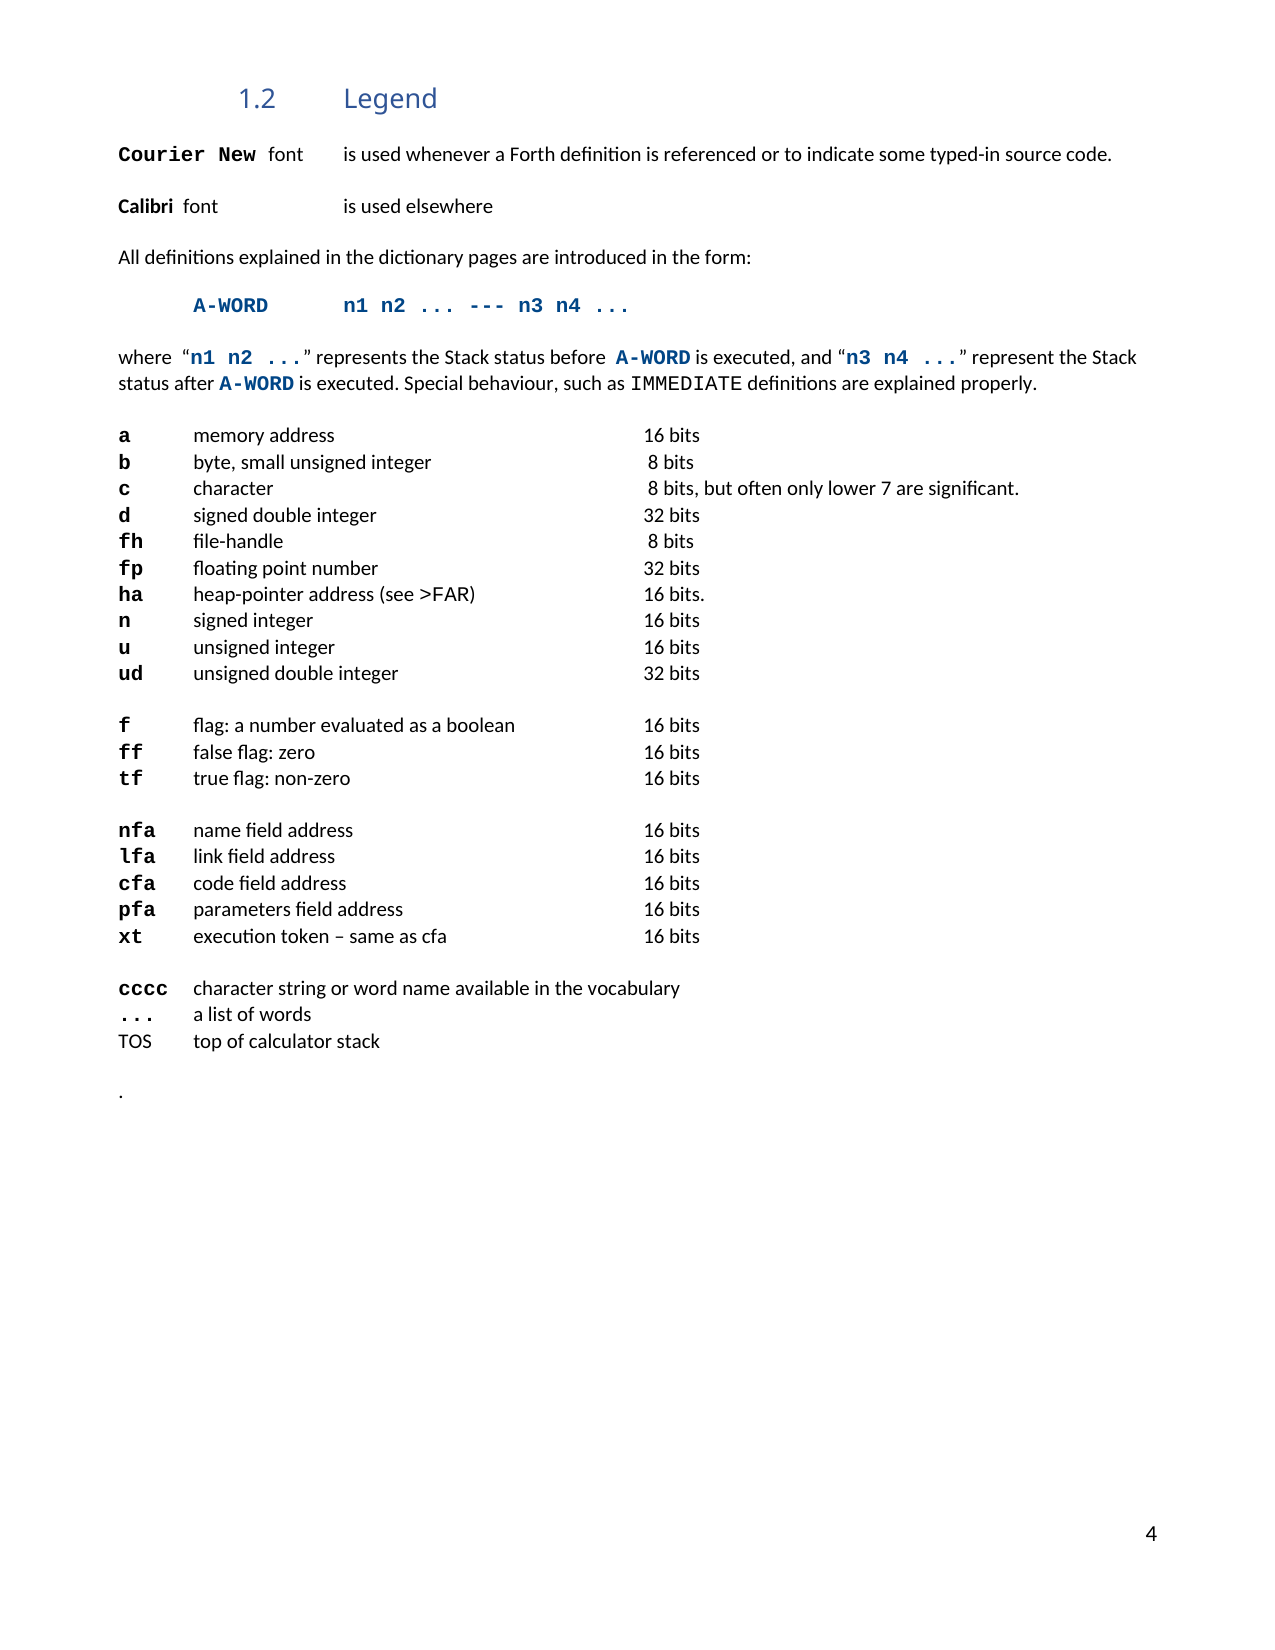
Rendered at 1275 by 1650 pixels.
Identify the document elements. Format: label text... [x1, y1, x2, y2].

text f flag: a number evaluated as a boolean 16 bits [118, 712, 1157, 739]
text Calibri font is used elsewhere [118, 193, 1157, 219]
text All definitions explained in the dictionary pages are introduced in the form: [118, 244, 1157, 269]
text u unsigned integer 16 bits [118, 634, 1157, 661]
text fh file-handle 8 bits [118, 528, 1157, 555]
text ... a list of words [118, 1001, 1157, 1028]
text cfa code field address 16 bits [118, 870, 1157, 897]
text ud unsigned double integer 32 bits [118, 661, 1157, 687]
text a memory address 16 bits [118, 422, 1157, 449]
text d signed double integer 32 bits [118, 502, 1157, 528]
text c character 8 bits, but often only lower 7 are significant. [118, 475, 1157, 502]
text n signed integer 16 bits [118, 608, 1157, 634]
text fp floating point number 32 bits [118, 555, 1157, 581]
text where “n1 n2 ...” represents the Stack status before A-WORD is executed, and “n3 n4 ...” represent the Stack status after A-WORD is executed. Special behaviour, such as IMMEDIATE definitions are explained properly. [118, 344, 1157, 397]
text tf true flag: non-zero 16 bits [118, 765, 1157, 792]
text A-WORD n1 n2 ... --- n3 n4 ... [118, 295, 1157, 344]
text Courier New font is used whenever a Forth definition is referenced or to indicate some typed-in source code. [118, 141, 1157, 168]
text b byte, small unsigned integer 8 bits [118, 449, 1157, 475]
text nfa name field address 16 bits [118, 817, 1157, 844]
text pfa parameters field address 16 bits [118, 897, 1157, 923]
text lfa link field address 16 bits [118, 844, 1157, 870]
text TOS top of calculator stack [118, 1028, 1157, 1053]
text xt execution token – same as cfa 16 bits [118, 923, 1157, 949]
text ha heap-pointer address (see >FAR) 16 bits. [118, 581, 1157, 608]
text . [118, 1079, 1157, 1104]
text cccc character string or word name available in the vocabulary [118, 975, 1157, 1001]
subtitle Legend [231, 79, 1157, 116]
text ff false flag: zero 16 bits [118, 739, 1157, 765]
